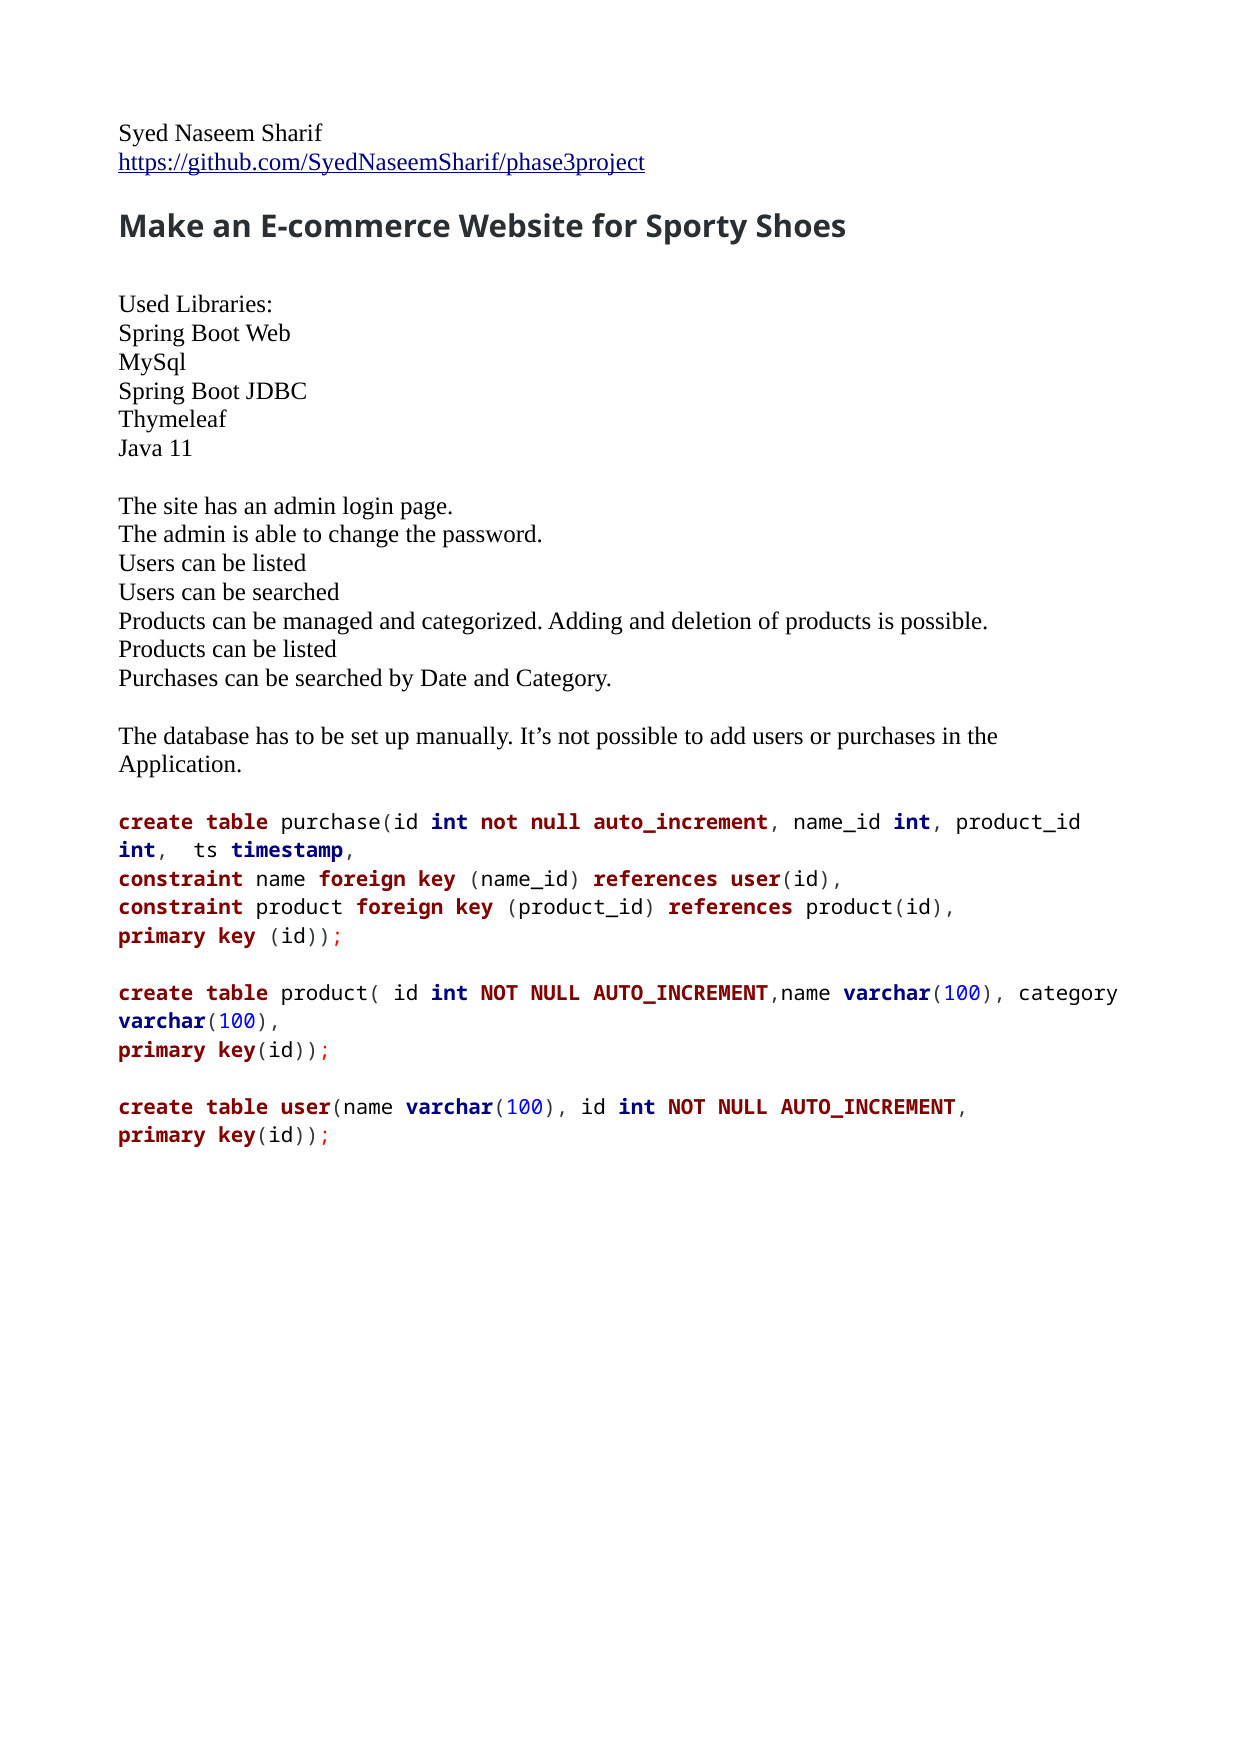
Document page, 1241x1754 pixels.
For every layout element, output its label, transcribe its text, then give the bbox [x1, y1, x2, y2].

text Used Libraries: [118, 289, 1122, 318]
text create table product( id int NOT NULL AUTO_INCREMENT,name varchar(100), category varchar(100), [118, 978, 1122, 1035]
text Syed Naseem Sharif [118, 118, 1122, 147]
text Users can be listed [118, 548, 1122, 577]
text The admin is able to change the password. [118, 519, 1122, 548]
text The site has an admin login page. [118, 491, 1122, 519]
text create table purchase(id int not null auto_increment, name_id int, product_id int, ts timestamp, [118, 807, 1122, 864]
text create table user(name varchar(100), id int NOT NULL AUTO_INCREMENT, [118, 1092, 1122, 1121]
text The database has to be set up manually. It’s not possible to add users or purchases in the Application. [118, 721, 1122, 778]
text Spring Boot Web [118, 318, 1122, 347]
text Spring Boot JDBC [118, 376, 1122, 404]
text primary key(id)); [118, 1121, 1122, 1149]
text Java 11 [118, 433, 1122, 462]
text primary key(id)); [118, 1035, 1122, 1063]
text Products can be listed [118, 634, 1122, 663]
text MySql [118, 347, 1122, 376]
text Purchases can be searched by Date and Category. [118, 663, 1122, 692]
text constraint product foreign key (product_id) references product(id), [118, 892, 1122, 921]
text Thymeleaf [118, 404, 1122, 433]
text Make an E-commerce Website for Sporty Shoes [118, 204, 1122, 247]
text primary key (id)); [118, 921, 1122, 949]
text Users can be searched [118, 577, 1122, 606]
text https://github.com/SyedNaseemSharif/phase3project [118, 147, 1122, 176]
text Products can be managed and categorized. Adding and deletion of products is possible. [118, 606, 1122, 634]
text constraint name foreign key (name_id) references user(id), [118, 864, 1122, 892]
